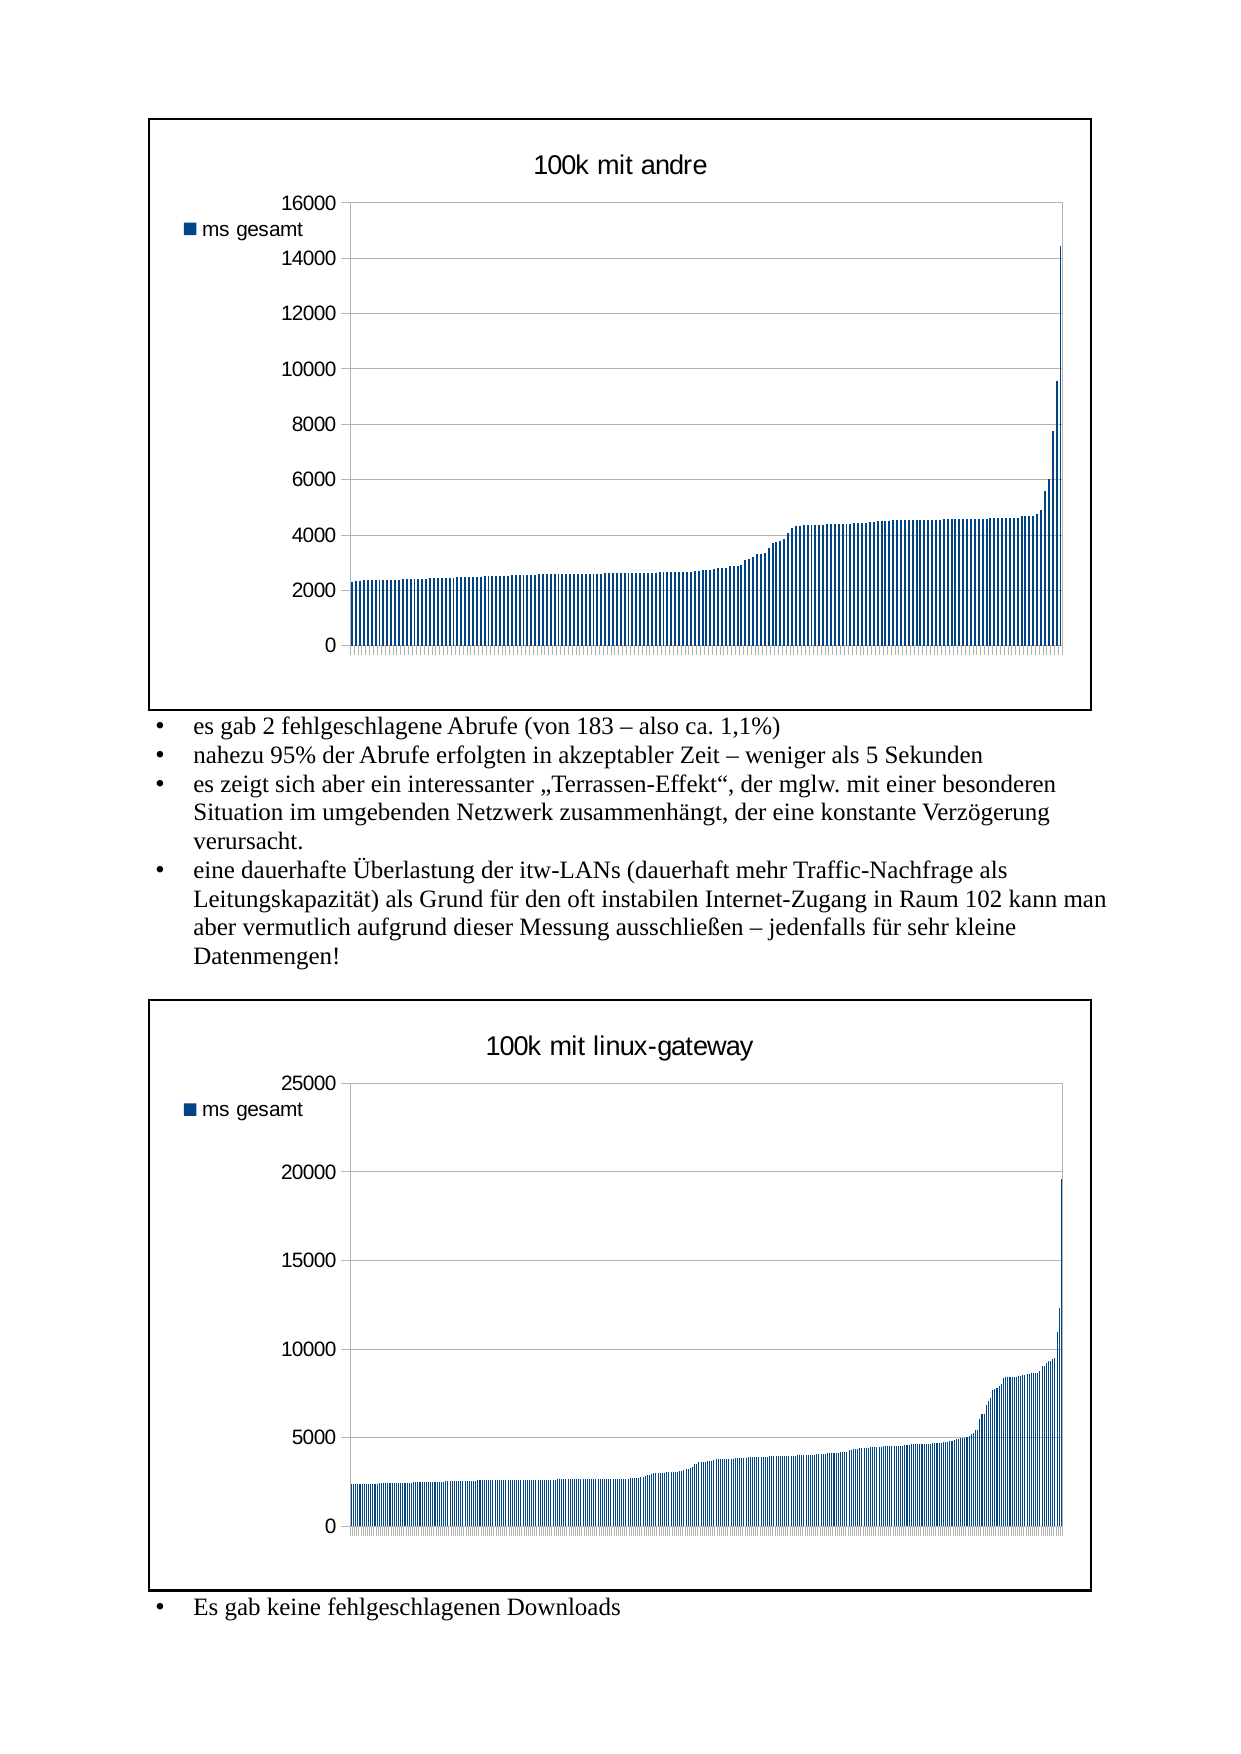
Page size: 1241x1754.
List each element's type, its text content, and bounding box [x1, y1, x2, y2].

list Es gab keine fehlgeschlagenen Downloads [156, 999, 1122, 1620]
list Es gab keine fehlgeschlagenen Downloads [150, 1001, 1090, 1589]
list es zeigt sich aber ein interessanter „Terrassen-Effekt“, der mglw. mit einer besonderen Situation im umgebenden Netzwerk zusammenhängt, der eine konstante Verzögerung verursacht. [156, 769, 1122, 855]
list es gab 2 fehlgeschlagene Abrufe (von 183 – also ca. 1,1%) [150, 120, 1090, 709]
list eine dauerhafte Überlastung der itw-LANs (dauerhaft mehr Traffic-Nachfrage als Leitungskapazität) als Grund für den oft instabilen Internet-Zugang in Raum 102 kann man aber vermutlich aufgrund dieser Messung ausschließen – jedenfalls für sehr kleine Datenmengen! [156, 855, 1122, 970]
list nahezu 95% der Abrufe erfolgten in akzeptabler Zeit – weniger als 5 Sekunden [156, 740, 1122, 769]
list es gab 2 fehlgeschlagene Abrufe (von 183 – also ca. 1,1%) [156, 118, 1122, 740]
